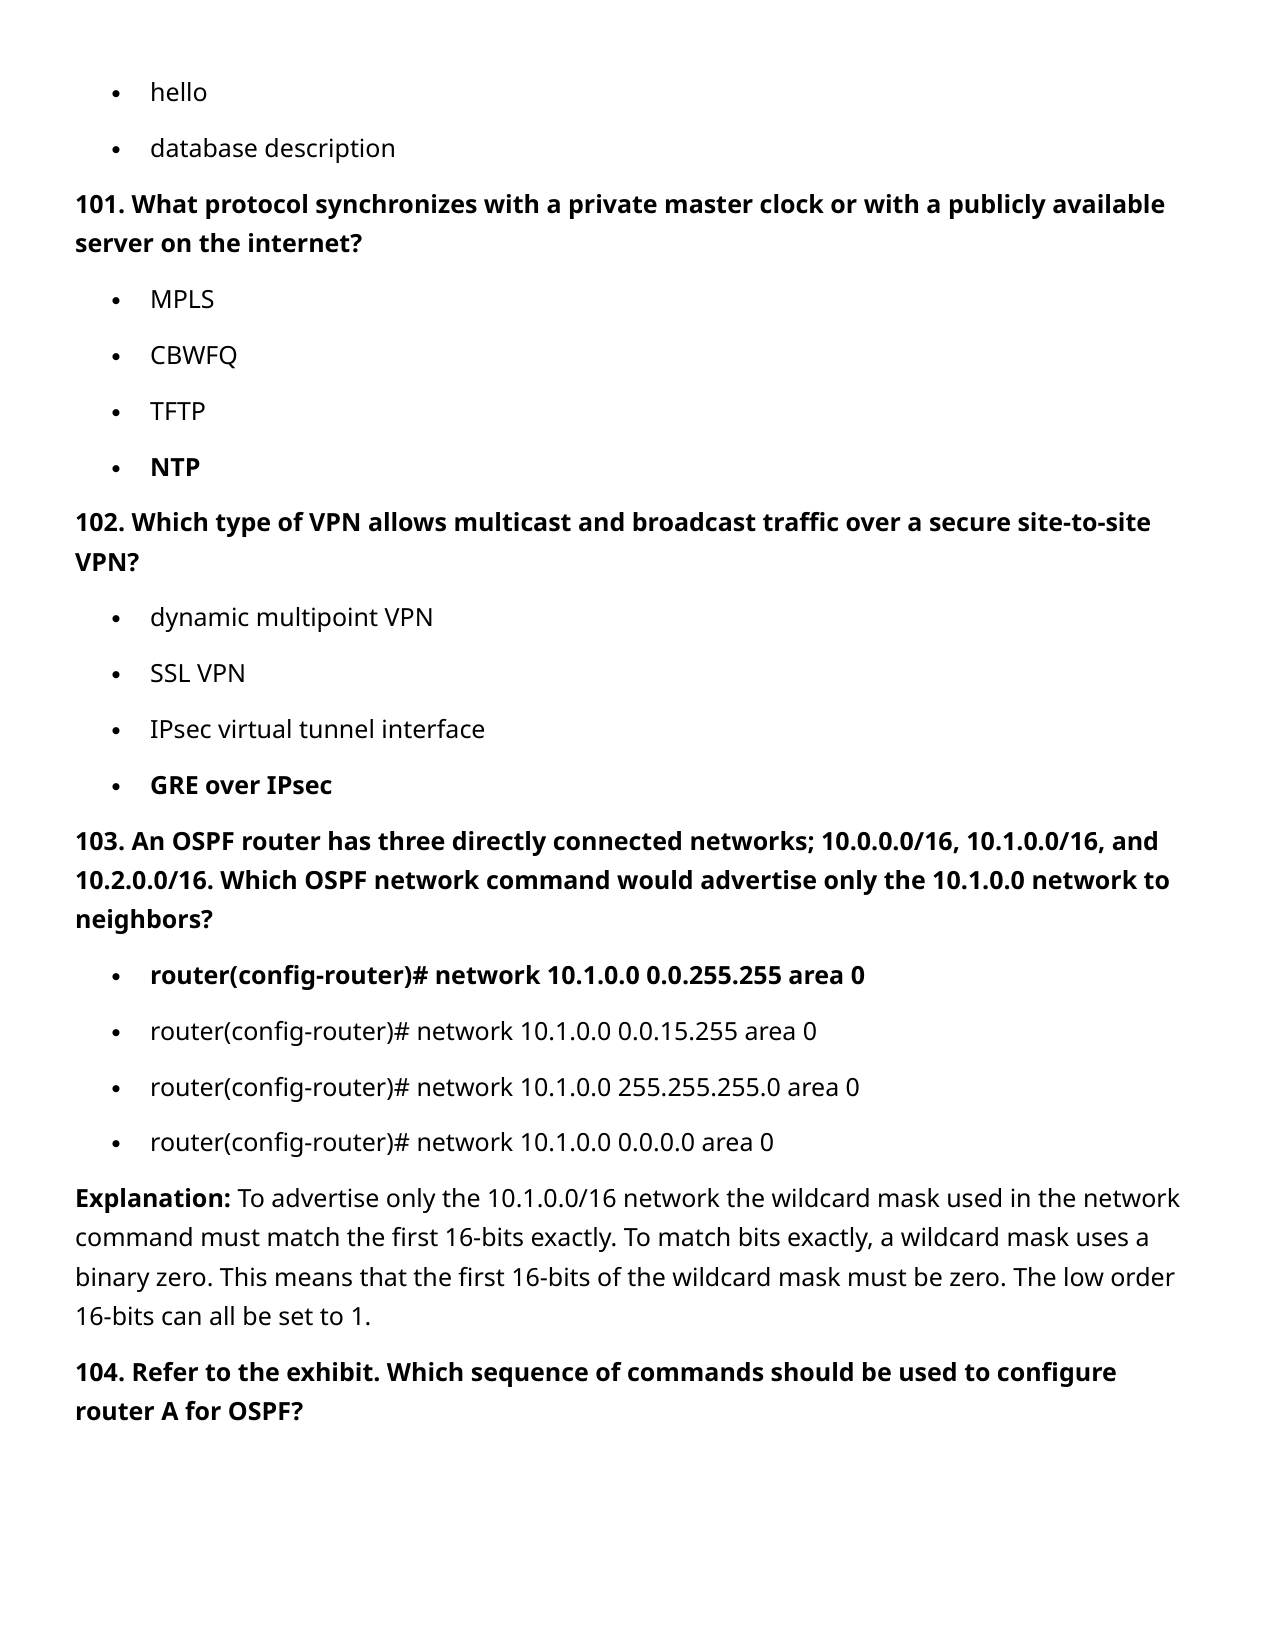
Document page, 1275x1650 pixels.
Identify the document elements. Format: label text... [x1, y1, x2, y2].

list MPLS [112, 282, 1200, 316]
list GRE over IPsec [112, 767, 1200, 802]
list SSL VPN [112, 656, 1200, 690]
text 102. Which type of VPN allows multicast and broadcast traffic over a secure site-to-site VPN? [75, 505, 1200, 578]
list TFTP [112, 393, 1200, 427]
list CBWFQ [112, 337, 1200, 372]
list hello [112, 75, 1200, 109]
list router(config-router)# network 10.1.0.0 0.0.0.0 area 0 [112, 1125, 1200, 1159]
list database description [112, 131, 1200, 165]
text 104. Refer to the exhibit. Which sequence of commands should be used to configure router A for OSPF? [75, 1354, 1200, 1427]
list IPsec virtual tunnel interface [112, 712, 1200, 746]
list router(config-router)# network 10.1.0.0 0.0.15.255 area 0 [112, 1013, 1200, 1047]
list router(config-router)# network 10.1.0.0 0.0.255.255 area 0 [112, 957, 1200, 992]
list NTP [112, 449, 1200, 483]
list dynamic multipoint VPN [112, 600, 1200, 634]
text 103. An OSPF router has three directly connected networks; 10.0.0.0/16, 10.1.0.0/16, and 10.2.0.0/16. Which OSPF network command would advertise only the 10.1.0.0 network to neighbors? [75, 823, 1200, 936]
list router(config-router)# network 10.1.0.0 255.255.255.0 area 0 [112, 1069, 1200, 1103]
text Explanation: To advertise only the 10.1.0.0/16 network the wildcard mask used in the network command must match the first 16-bits exactly. To match bits exactly, a wildcard mask uses a binary zero. This means that the first 16-bits of the wildcard mask must be zero. The low order 16-bits can all be set to 1. [75, 1181, 1200, 1332]
text 101. What protocol synchronizes with a private master clock or with a publicly available server on the internet? [75, 187, 1200, 260]
